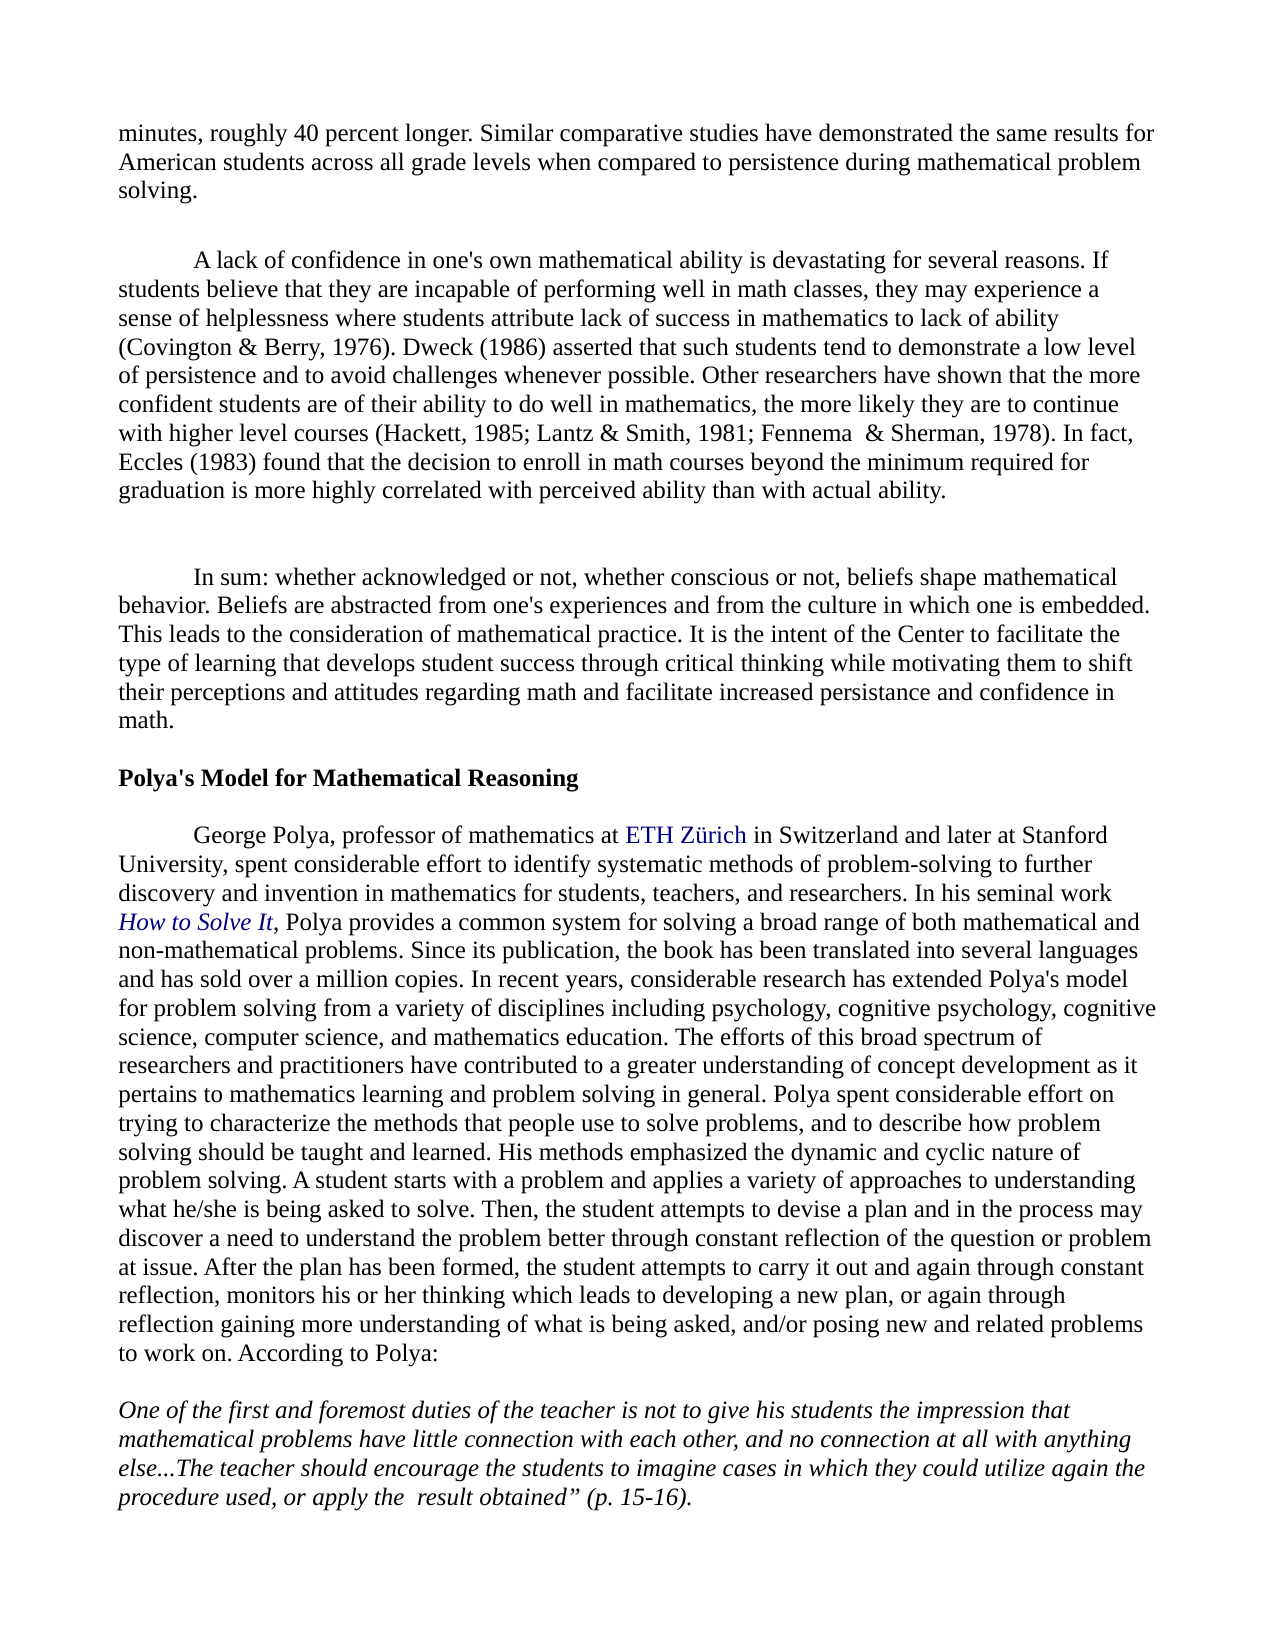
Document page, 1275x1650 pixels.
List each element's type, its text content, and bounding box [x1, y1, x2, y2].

text One of the first and foremost duties of the teacher is not to give his students the impression that mathematical problems have little connection with each other, and no connection at all with anything else...The teacher should encourage the students to imagine cases in which they could utilize again the procedure used, or apply the result obtained” (p. 15-16). [118, 1396, 1157, 1511]
text George Polya, professor of mathematics at ETH Zürich in Switzerland and later at Stanford University, spent considerable effort to identify systematic methods of problem-solving to further discovery and invention in mathematics for students, teachers, and researchers. In his seminal work How to Solve It, Polya provides a common system for solving a broad range of both mathematical and non-mathematical problems. Since its publication, the book has been translated into several languages and has sold over a million copies. In recent years, considerable research has extended Polya's model for problem solving from a variety of disciplines including psychology, cognitive psychology, cognitive science, computer science, and mathematics education. The efforts of this broad spectrum of researchers and practitioners have contributed to a greater understanding of concept development as it pertains to mathematics learning and problem solving in general. Polya spent considerable effort on trying to characterize the methods that people use to solve problems, and to describe how problem solving should be taught and learned. His methods emphasized the dynamic and cyclic nature of problem solving. A student starts with a problem and applies a variety of approaches to understanding what he/she is being asked to solve. Then, the student attempts to devise a plan and in the process may discover a need to understand the problem better through constant reflection of the question or problem at issue. After the plan has been formed, the student attempts to carry it out and again through constant reflection, monitors his or her thinking which leads to developing a new plan, or again through reflection gaining more understanding of what is being asked, and/or posing new and related problems to work on. According to Polya: [118, 821, 1157, 1367]
text In sum: whether acknowledged or not, whether conscious or not, beliefs shape mathematical behavior. Beliefs are abstracted from one's experiences and from the culture in which one is embedded. This leads to the consideration of mathematical practice. It is the intent of the Center to facilitate the type of learning that develops student success through critical thinking while motivating them to shift their perceptions and attitudes regarding math and facilitate increased persistance and confidence in math. [118, 562, 1157, 734]
text Polya's Model for Mathematical Reasoning [118, 763, 1157, 792]
text minutes, roughly 40 percent longer. Similar comparative studies have demonstrated the same results for American students across all grade levels when compared to persistence during mathematical problem solving. [118, 118, 1157, 204]
text A lack of confidence in one's own mathematical ability is devastating for several reasons. If students believe that they are incapable of performing well in math classes, they may experience a sense of helplessness where students attribute lack of success in mathematics to lack of ability (Covington & Berry, 1976). Dweck (1986) asserted that such students tend to demonstrate a low level of persistence and to avoid challenges whenever possible. Other researchers have shown that the more confident students are of their ability to do well in mathematics, the more likely they are to continue with higher level courses (Hackett, 1985; Lantz & Smith, 1981; Fennema & Sherman, 1978). In fact, Eccles (1983) found that the decision to enroll in math courses beyond the minimum required for graduation is more highly correlated with perceived ability than with actual ability. [118, 246, 1157, 504]
